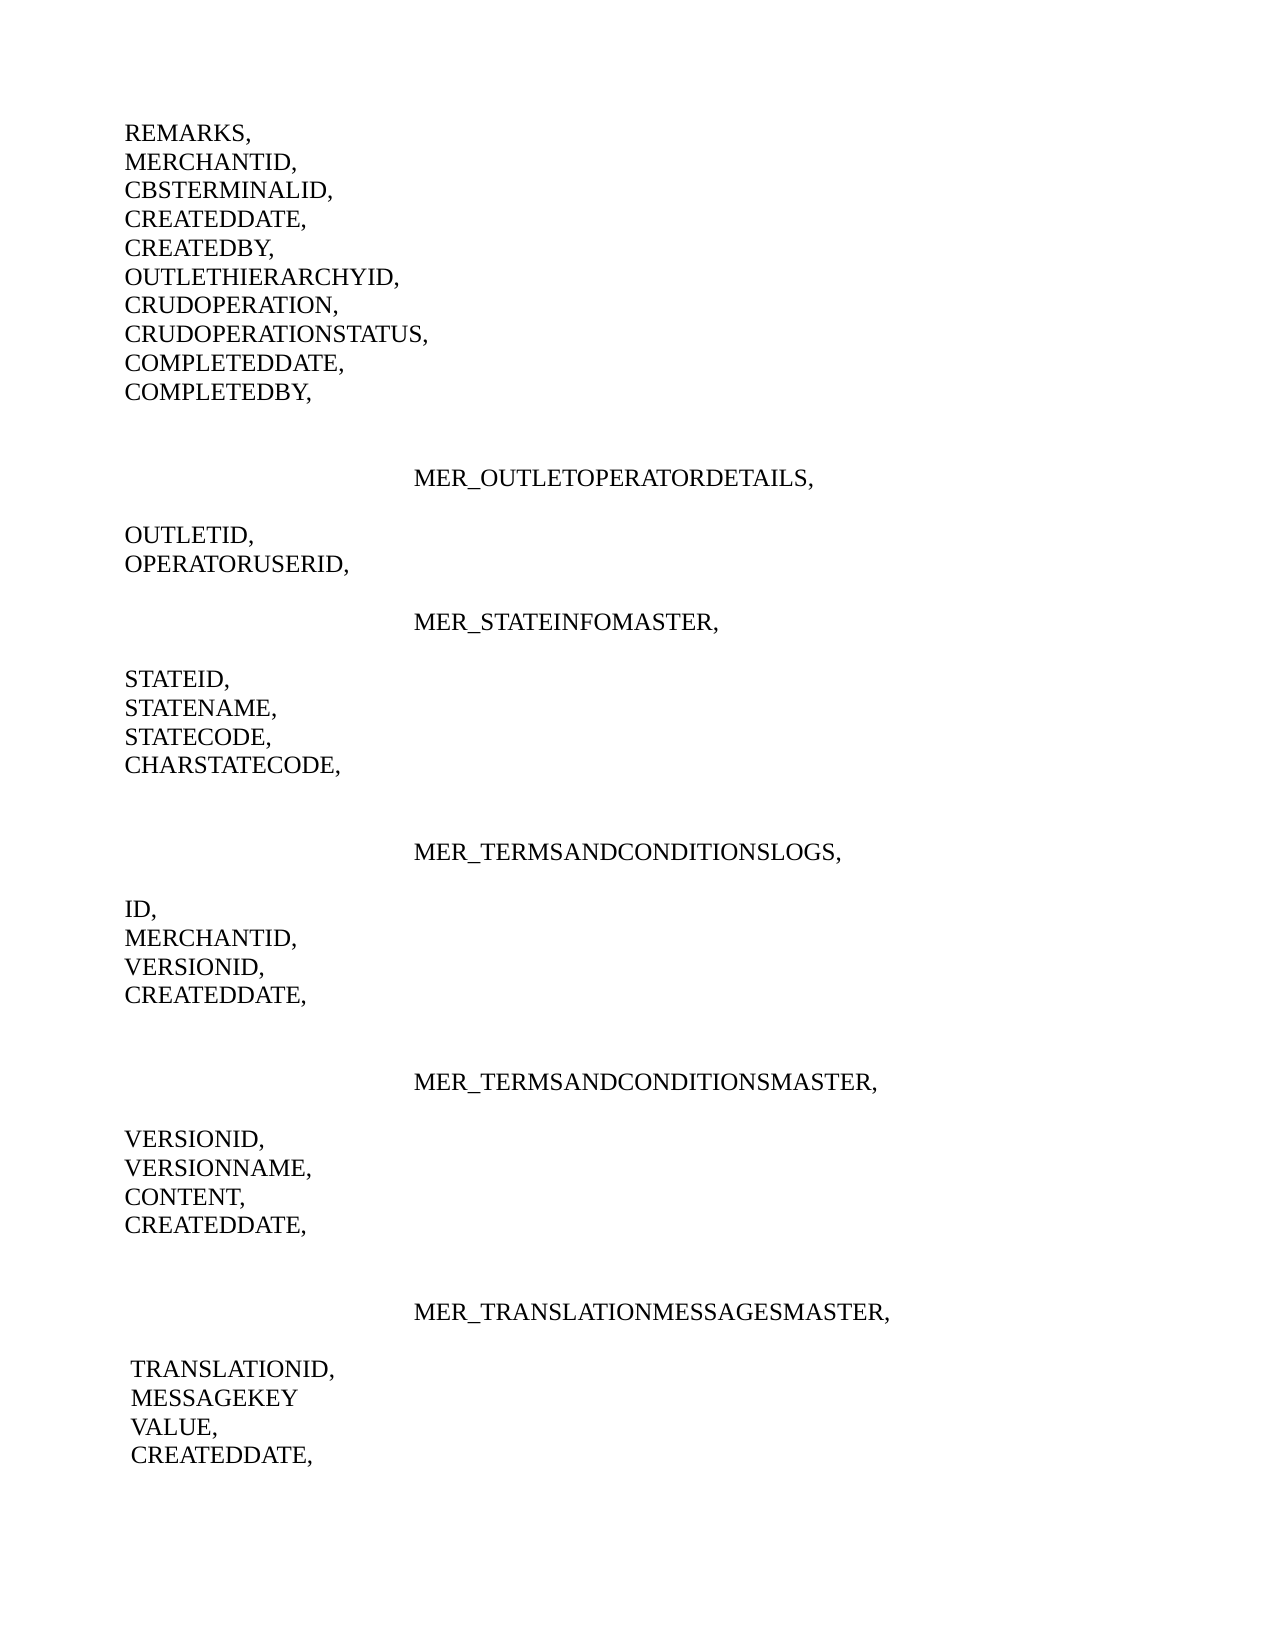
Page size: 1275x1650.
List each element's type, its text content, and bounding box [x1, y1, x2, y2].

text CREATEDDATE, [118, 981, 1157, 1009]
text MER_TERMSANDCONDITIONSMASTER, [118, 1067, 1157, 1096]
text STATECODE, [118, 722, 1157, 751]
text MERCHANTID, [118, 923, 1157, 952]
text OPERATORUSERID, [118, 549, 1157, 578]
text CREATEDDATE, [118, 1211, 1157, 1239]
text CONTENT, [118, 1182, 1157, 1211]
text CREATEDDATE, [118, 1441, 1157, 1469]
text OUTLETID, [118, 521, 1157, 549]
text STATEID, [118, 664, 1157, 693]
text ID, [118, 894, 1157, 923]
text STATENAME, [118, 693, 1157, 722]
text VERSIONID, [118, 952, 1157, 981]
text VALUE, [118, 1412, 1157, 1441]
text MESSAGEKEY [118, 1383, 1157, 1412]
text CHARSTATECODE, [118, 751, 1157, 779]
text OUTLETHIERARCHYID, [118, 262, 1157, 291]
text MERCHANTID, [118, 147, 1157, 176]
text CRUDOPERATIONSTATUS, [118, 319, 1157, 348]
text TRANSLATIONID, [118, 1354, 1157, 1383]
text CREATEDBY, [118, 233, 1157, 262]
text COMPLETEDBY, [118, 377, 1157, 406]
text MER_TRANSLATIONMESSAGESMASTER, [118, 1297, 1157, 1326]
text MER_OUTLETOPERATORDETAILS, [118, 463, 1157, 492]
text VERSIONNAME, [118, 1153, 1157, 1182]
text COMPLETEDDATE, [118, 348, 1157, 377]
text CBSTERMINALID, [118, 176, 1157, 204]
text MER_TERMSANDCONDITIONSLOGS, [118, 837, 1157, 866]
text VERSIONID, [118, 1124, 1157, 1153]
text REMARKS, [118, 118, 1157, 147]
text MER_STATEINFOMASTER, [118, 607, 1157, 636]
text CREATEDDATE, [118, 204, 1157, 233]
text CRUDOPERATION, [118, 291, 1157, 319]
